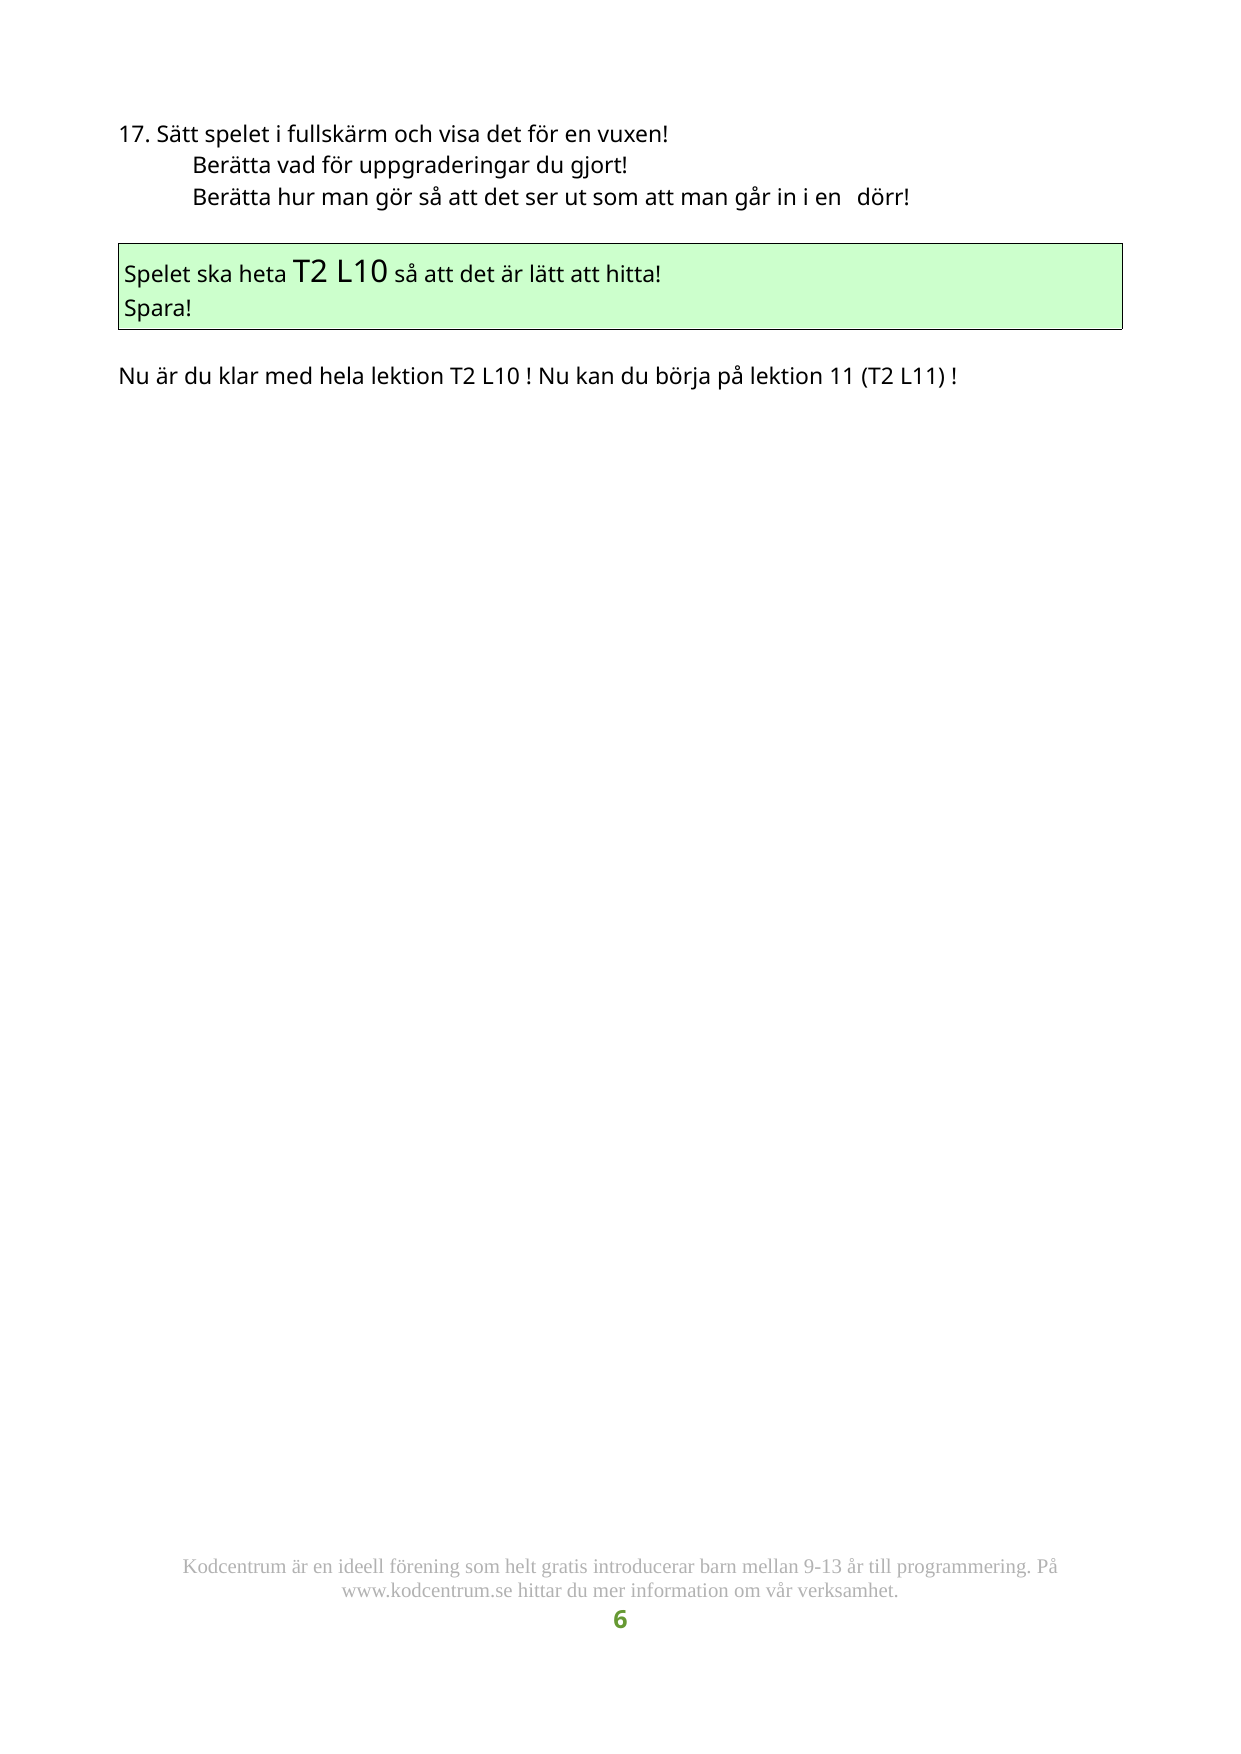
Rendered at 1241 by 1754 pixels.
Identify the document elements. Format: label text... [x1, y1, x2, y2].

text Berätta hur man gör så att det ser ut som att man går in i en dörr! [118, 181, 1122, 212]
table_header Spelet ska heta T2 L10 så att det är lätt att hitta! Spara! [119, 244, 1122, 328]
text Berätta vad för uppgraderingar du gjort! [118, 149, 1122, 181]
text 17. Sätt spelet i fullskärm och visa det för en vuxen! [118, 118, 1122, 149]
text Nu är du klar med hela lektion T2 L10 ! Nu kan du börja på lektion 11 (T2 L11) ! [118, 360, 1122, 391]
